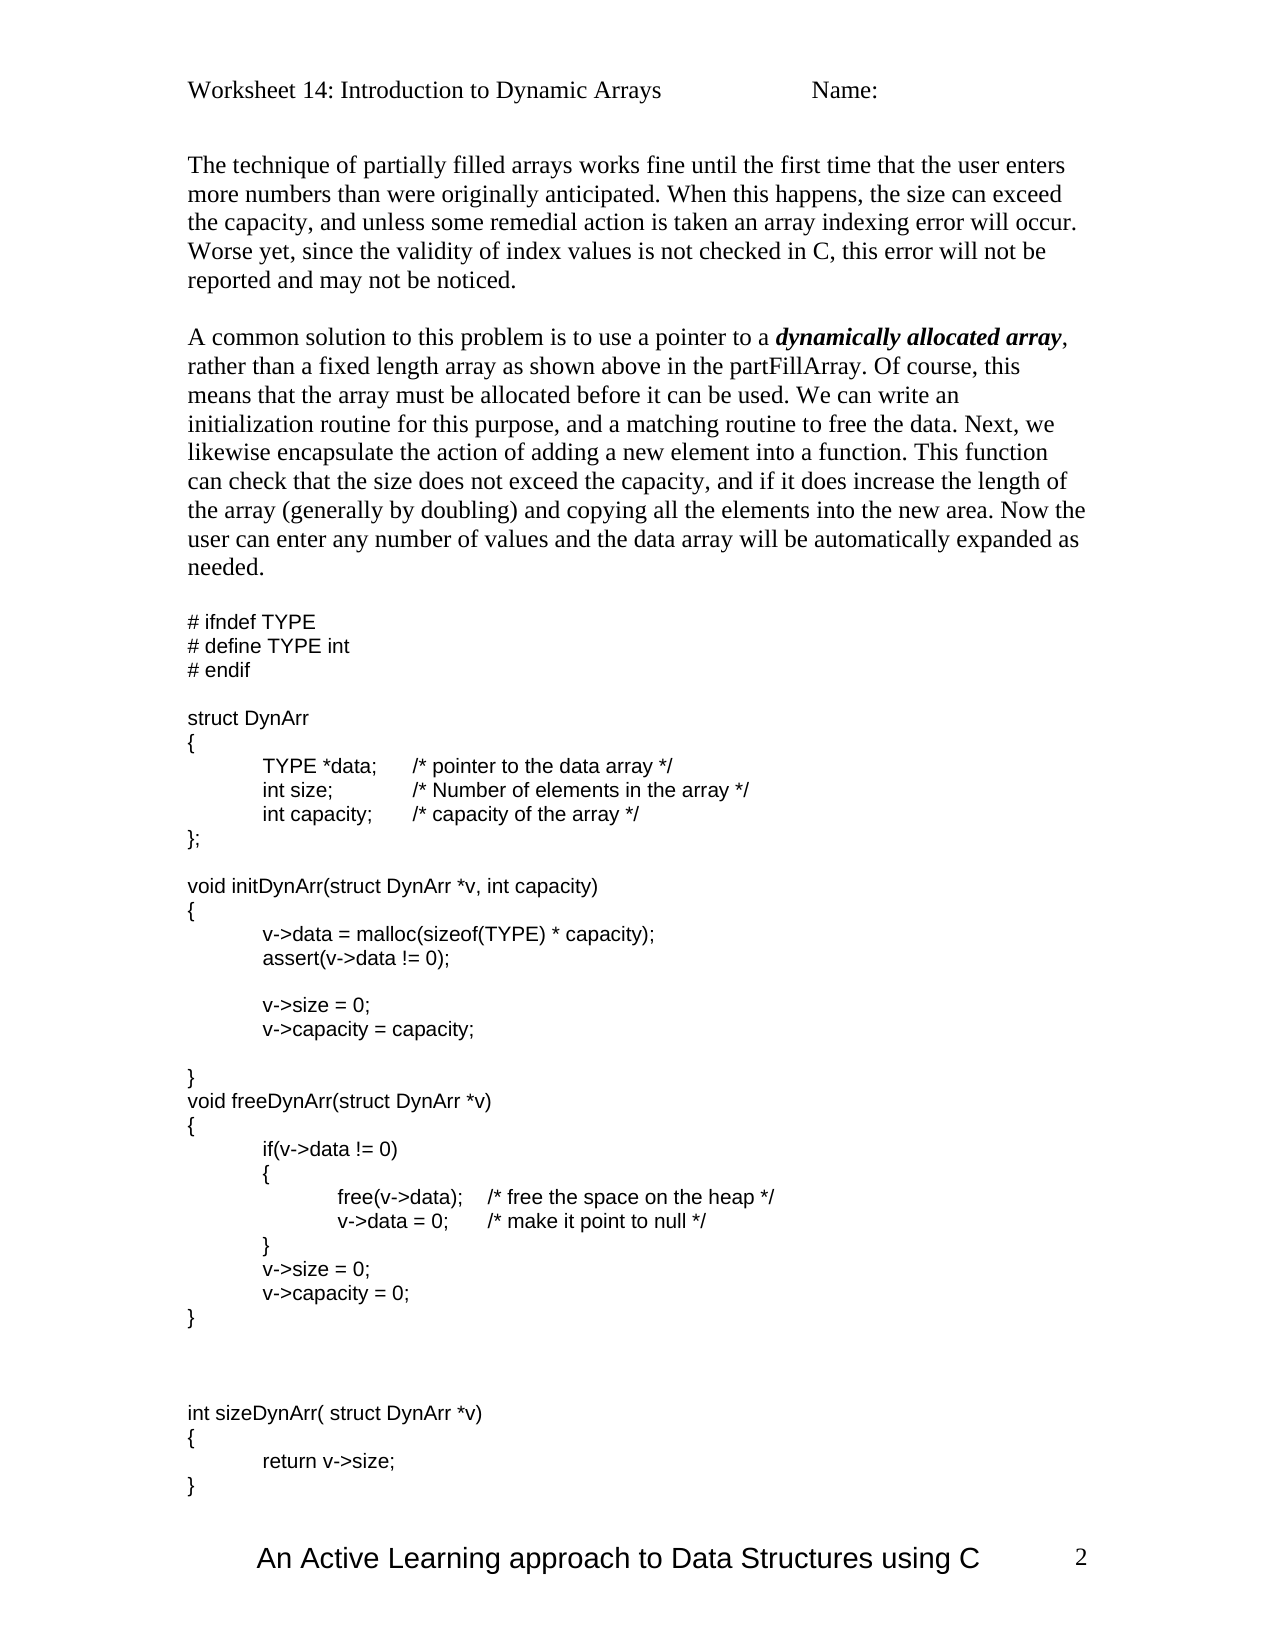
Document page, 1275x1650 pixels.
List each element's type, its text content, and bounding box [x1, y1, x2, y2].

text if(v->data != 0) [187, 1137, 1087, 1161]
text v->size = 0; [187, 1257, 1087, 1281]
text { [187, 1113, 1087, 1137]
text v->data = 0; /* make it point to null */ [187, 1209, 1087, 1233]
text TYPE *data; /* pointer to the data array */ [187, 754, 1087, 778]
text } [187, 1305, 1087, 1329]
text free(v->data); /* free the space on the heap */ [187, 1185, 1087, 1209]
text int sizeDynArr( struct DynArr *v) [187, 1401, 1087, 1424]
text # ifndef TYPE [187, 610, 1087, 634]
text { [187, 1424, 1087, 1448]
text assert(v->data != 0); [187, 945, 1087, 969]
text v->capacity = 0; [187, 1281, 1087, 1305]
text } [187, 1472, 1087, 1496]
text { [187, 1161, 1087, 1185]
text int capacity; /* capacity of the array */ [187, 802, 1087, 826]
text v->size = 0; [187, 993, 1087, 1017]
text void freeDynArr(struct DynArr *v) [187, 1089, 1087, 1113]
text v->data = malloc(sizeof(TYPE) * capacity); [187, 921, 1087, 945]
text { [187, 897, 1087, 921]
text struct DynArr [187, 706, 1087, 730]
text A common solution to this problem is to use a pointer to a dynamically allocated array, rather than a fixed length array as shown above in the partFillArray. Of course, this means that the array must be allocated before it can be used. We can write an initialization routine for this purpose, and a matching routine to free the data. Next, we likewise encapsulate the action of adding a new element into a function. This function can check that the size does not exceed the capacity, and if it does increase the length of the array (generally by doubling) and copying all the elements into the new area. Now the user can enter any number of values and the data array will be automatically expanded as needed. [187, 322, 1087, 581]
text void initDynArr(struct DynArr *v, int capacity) [187, 873, 1087, 897]
text }; [187, 826, 1087, 849]
text v->capacity = capacity; [187, 1017, 1087, 1041]
text } [187, 1065, 1087, 1089]
text int size; /* Number of elements in the array */ [187, 778, 1087, 802]
text } [187, 1233, 1087, 1257]
text return v->size; [187, 1448, 1087, 1472]
text # endif [187, 658, 1087, 682]
text # define TYPE int [187, 634, 1087, 658]
text { [187, 730, 1087, 754]
text The technique of partially filled arrays works fine until the first time that the user enters more numbers than were originally anticipated. When this happens, the size can exceed the capacity, and unless some remedial action is taken an array indexing error will occur. Worse yet, since the validity of index values is not checked in C, this error will not be reported and may not be noticed. [187, 150, 1087, 294]
